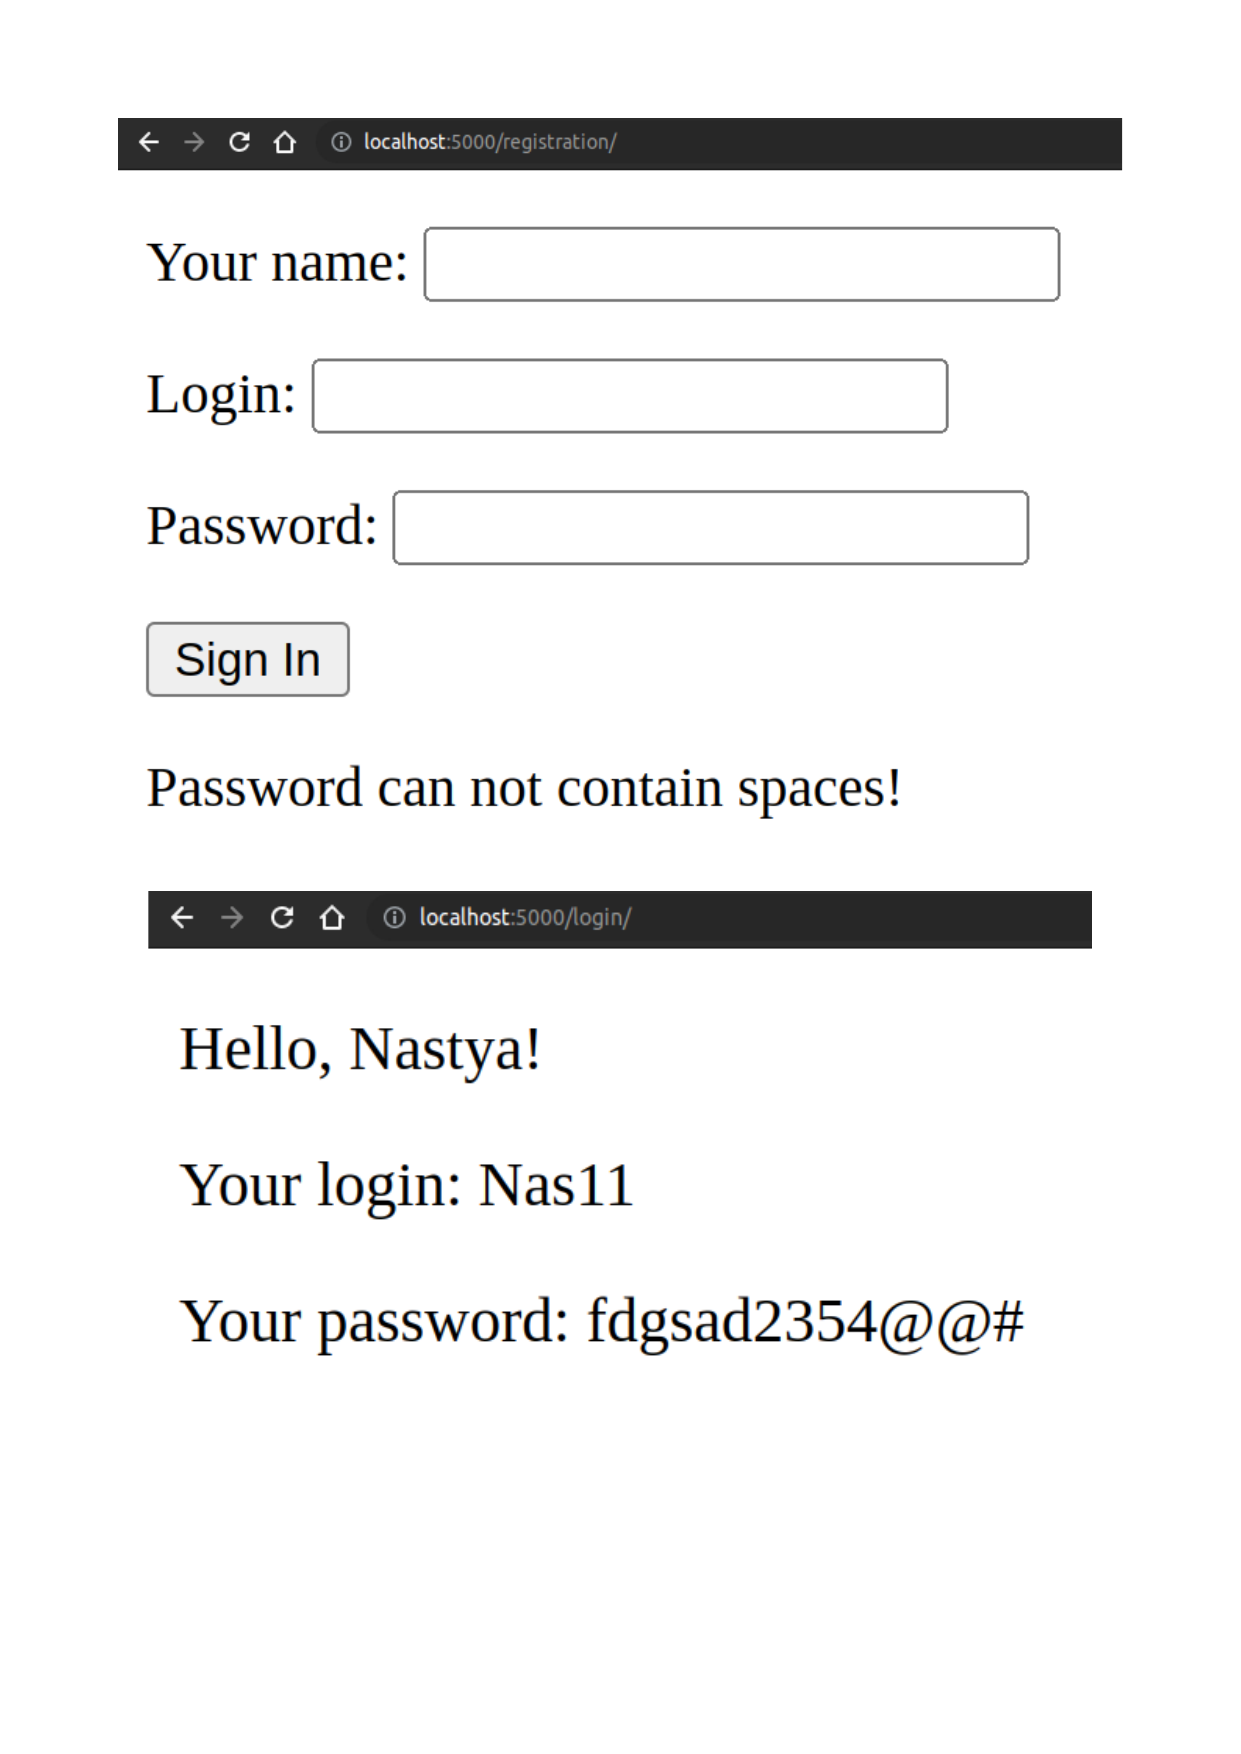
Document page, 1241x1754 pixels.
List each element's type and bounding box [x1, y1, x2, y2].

picture [118, 118, 1123, 850]
picture [148, 891, 1092, 1437]
